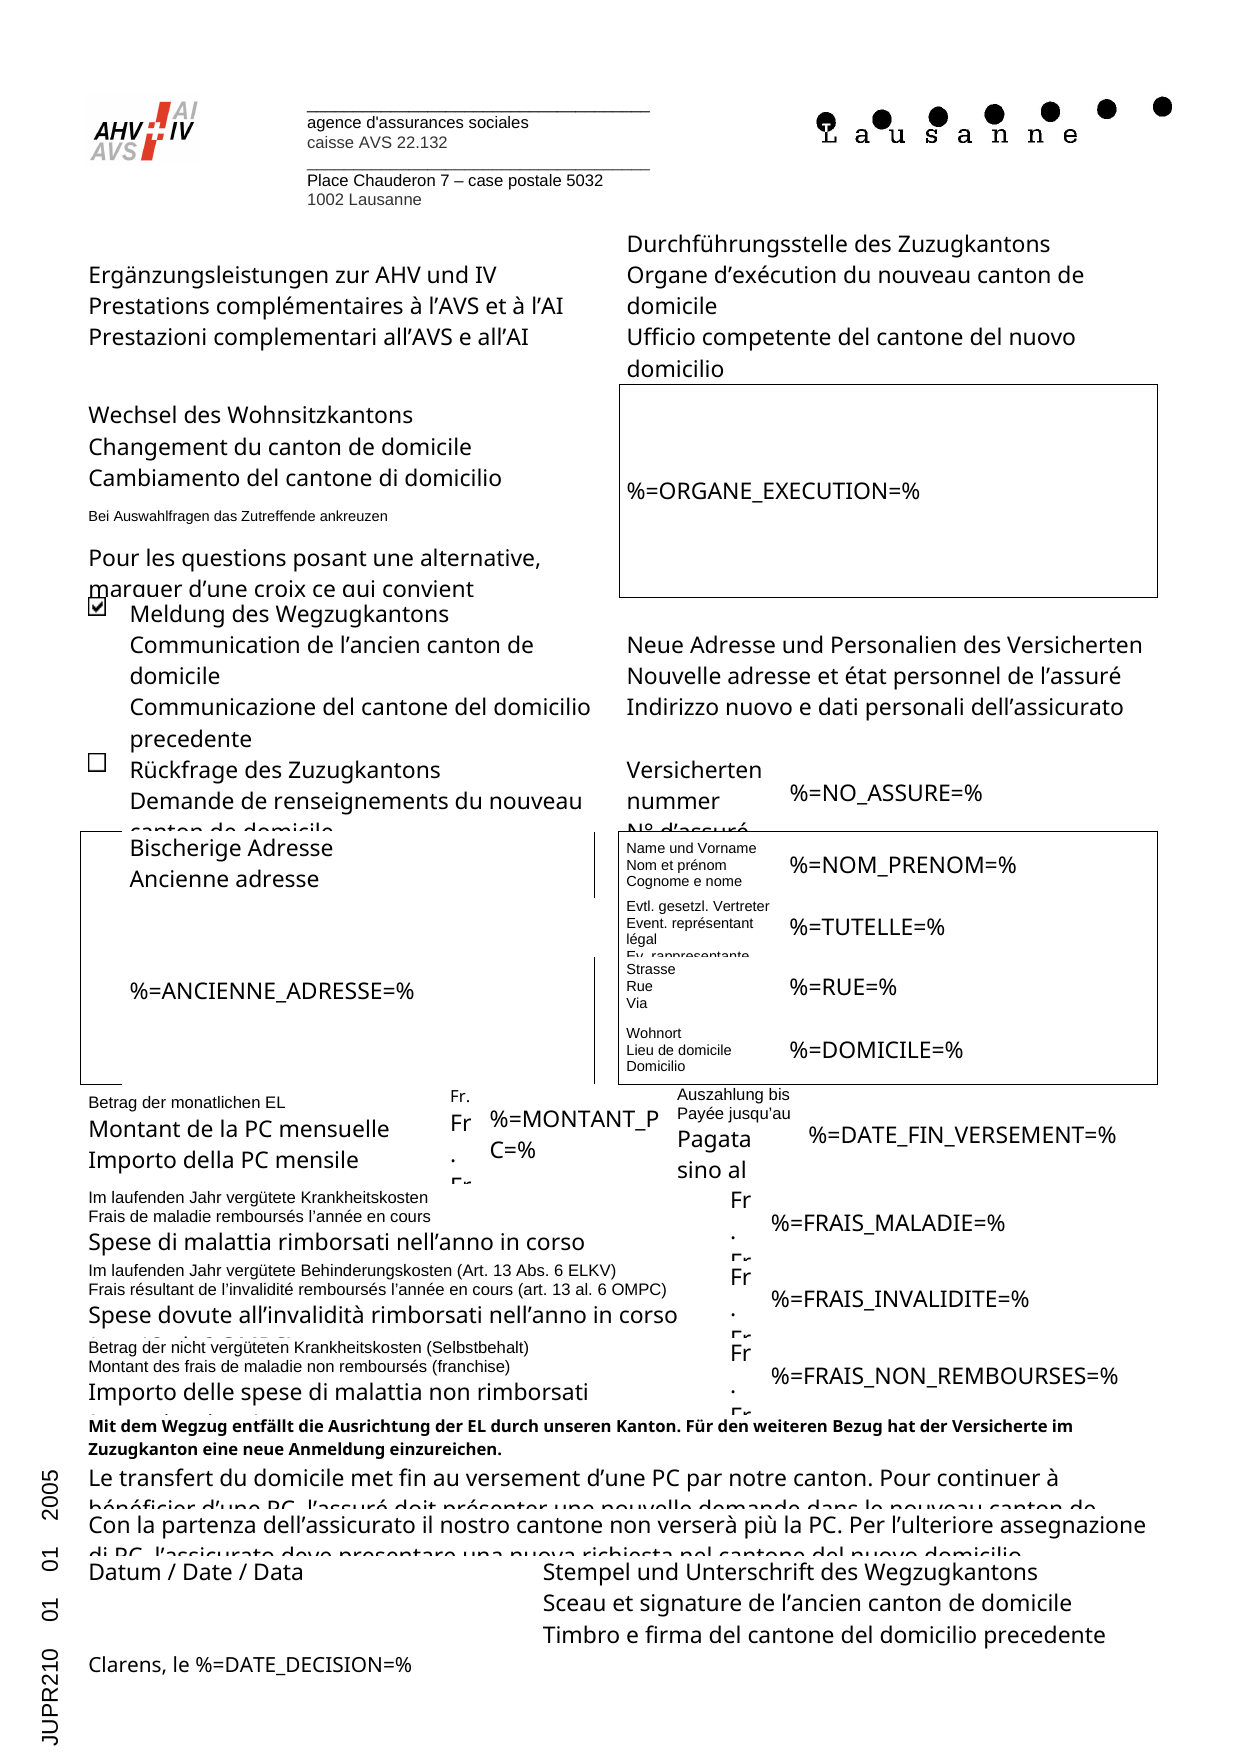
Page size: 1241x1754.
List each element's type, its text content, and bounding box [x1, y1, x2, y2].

table_cell Stempel und Unterschrift des Wegzugkantons Sceau et signature de l’ancien canton de domicile Timbro e firma del cantone del domicilio precedente [535, 1556, 1158, 1650]
table_cell %=FRAIS_MALADIE=% [763, 1184, 1158, 1261]
table_header Name und Vorname Nom et prénom Cognome e nome [619, 832, 782, 897]
picture [85, 94, 200, 166]
table_header Wechsel des Wohnsitzkantons Changement du canton de domicile Cambiamento del cantone di domicilio [81, 384, 619, 508]
table_cell %=DOMICILE=% [782, 1016, 1157, 1083]
table_cell Neue Adresse und Personalien des Versicherten Nouvelle adresse et état personnel de l’assuré Indirizzo nuovo e dati personali dell’assicurato [619, 598, 1158, 754]
table_cell [595, 1016, 618, 1083]
table_cell Mit dem Wegzug entfällt die Ausrichtung der EL durch unseren Kanton. Für den weiteren Bezug hat der Versicherte im Zuzugkanton eine neue Anmeldung einzureichen. [81, 1414, 1158, 1461]
table_cell [440, 1650, 535, 1681]
table_cell [81, 754, 122, 831]
table_cell Versichertennummer N° d’assuré N. d’assicurato [619, 754, 782, 831]
table_cell %=NO_ASSURE=% [782, 754, 1158, 831]
picture [88, 597, 106, 616]
table_cell Auszahlung bis Payée jusqu’au Pagata sino al [670, 1085, 801, 1184]
table_cell %=FRAIS_INVALIDITE=% [763, 1261, 1158, 1337]
table_cell Le transfert du domicile met fin au versement d’une PC par notre canton. Pour continuer à bénéficier d’une PC, l’assuré doit présenter une nouvelle demande dans le nouveau canton de domicile. [81, 1461, 1158, 1509]
table_cell Fr. Fr. Fr. [723, 1184, 763, 1261]
table_cell Fr. Fr. Fr. [723, 1338, 763, 1414]
table_cell Bei Auswahlfragen das Zutreffende ankreuzen Pour les questions posant une alternative, marquer d’une croix ce qui convient Indicare con crocetta quanto conviene [81, 508, 619, 597]
table_cell [918, 1650, 1158, 1681]
table_header [594, 898, 618, 957]
table_cell Datum / Date / Data [81, 1556, 440, 1650]
table_cell %=MONTANT_PC=% [482, 1084, 669, 1184]
table_header Ergänzungsleistungen zur AHV und IV Prestations complémentaires à l’AVS et à l’AI Prestazioni complementari all’AVS e all’AI [81, 238, 619, 384]
table_cell Betrag der nicht vergüteten Krankheitskosten (Selbstbehalt) Montant des frais de maladie non remboursés (franchise) Importo delle spese di malattia non rimborsati (partecipazione) [81, 1338, 722, 1414]
table_cell Rückfrage des Zuzugkantons Demande de renseignements du nouveau canton de domicile Richiesta di dati del cantone del nuovo domicilio [122, 754, 619, 831]
table_header Bischerige Adresse Ancienne adresse Indirizzo precedente [122, 831, 594, 897]
table_cell Fr. Fr. Fr. [443, 1084, 482, 1184]
table_cell Wohnort Lieu de domicile Domicilio [619, 1016, 782, 1083]
table_cell [81, 597, 122, 754]
table_cell Im laufenden Jahr vergütete Behinderungskosten (Art. 13 Abs. 6 ELKV) Frais résultant de l’invalidité remboursés l’année en cours (art. 13 al. 6 OMPC) Spese dovute all’invalidità rimborsati nell’anno in corso (art. 13 al. 6 OMPC) [81, 1261, 722, 1337]
table_cell %=ANCIENNE_ADRESSE=% [122, 898, 594, 1083]
picture [808, 94, 1176, 147]
picture [88, 753, 106, 772]
table_cell [81, 832, 122, 1083]
table_header Evtl. gesetzl. Vertreter Event. représentant légal Ev. rappresentante legale [619, 898, 782, 957]
table_cell [440, 1556, 535, 1650]
table_cell %=FRAIS_NON_REMBOURSES=% [763, 1338, 1158, 1414]
table_cell %=ORGANE_EXECUTION=% [620, 385, 1157, 597]
table_cell [595, 957, 618, 1016]
table_header [595, 831, 618, 897]
table_header Durchführungsstelle des Zuzugkantons Organe d’exécution du nouveau canton de domicile Ufficio competente del cantone del nuovo domicilio [619, 238, 1158, 384]
table_cell Clarens, le %=DATE_DECISION=% [81, 1650, 440, 1681]
table_cell Fr. Fr. Fr. [723, 1261, 763, 1337]
table_cell [723, 1650, 917, 1681]
table_cell %=DATE_FIN_VERSEMENT=% [801, 1085, 1158, 1184]
table_header %=TUTELLE=% [782, 898, 1157, 957]
table_cell %=RUE=% [782, 957, 1157, 1016]
table_cell Meldung des Wegzugkantons Communication de l’ancien canton de domicile Communicazione del cantone del domicilio precedente [122, 597, 619, 754]
table_cell Im laufenden Jahr vergütete Krankheitskosten Frais de maladie remboursés l’année en cours Spese di malattia rimborsati nell’anno in corso [81, 1184, 722, 1261]
table_cell Betrag der monatlichen EL Montant de la PC mensuelle Importo della PC mensile [81, 1084, 443, 1184]
table_cell Strasse Rue Via [619, 957, 782, 1016]
table_cell [535, 1650, 722, 1681]
table_header %=NOM_PRENOM=% [782, 832, 1157, 897]
table_cell Con la partenza dell’assicurato il nostro cantone non verserà più la PC. Per l’ulteriore assegnazione di PC, l’assicurato deve presentare una nuova richiesta nel cantone del nuovo domicilio. [81, 1509, 1158, 1556]
